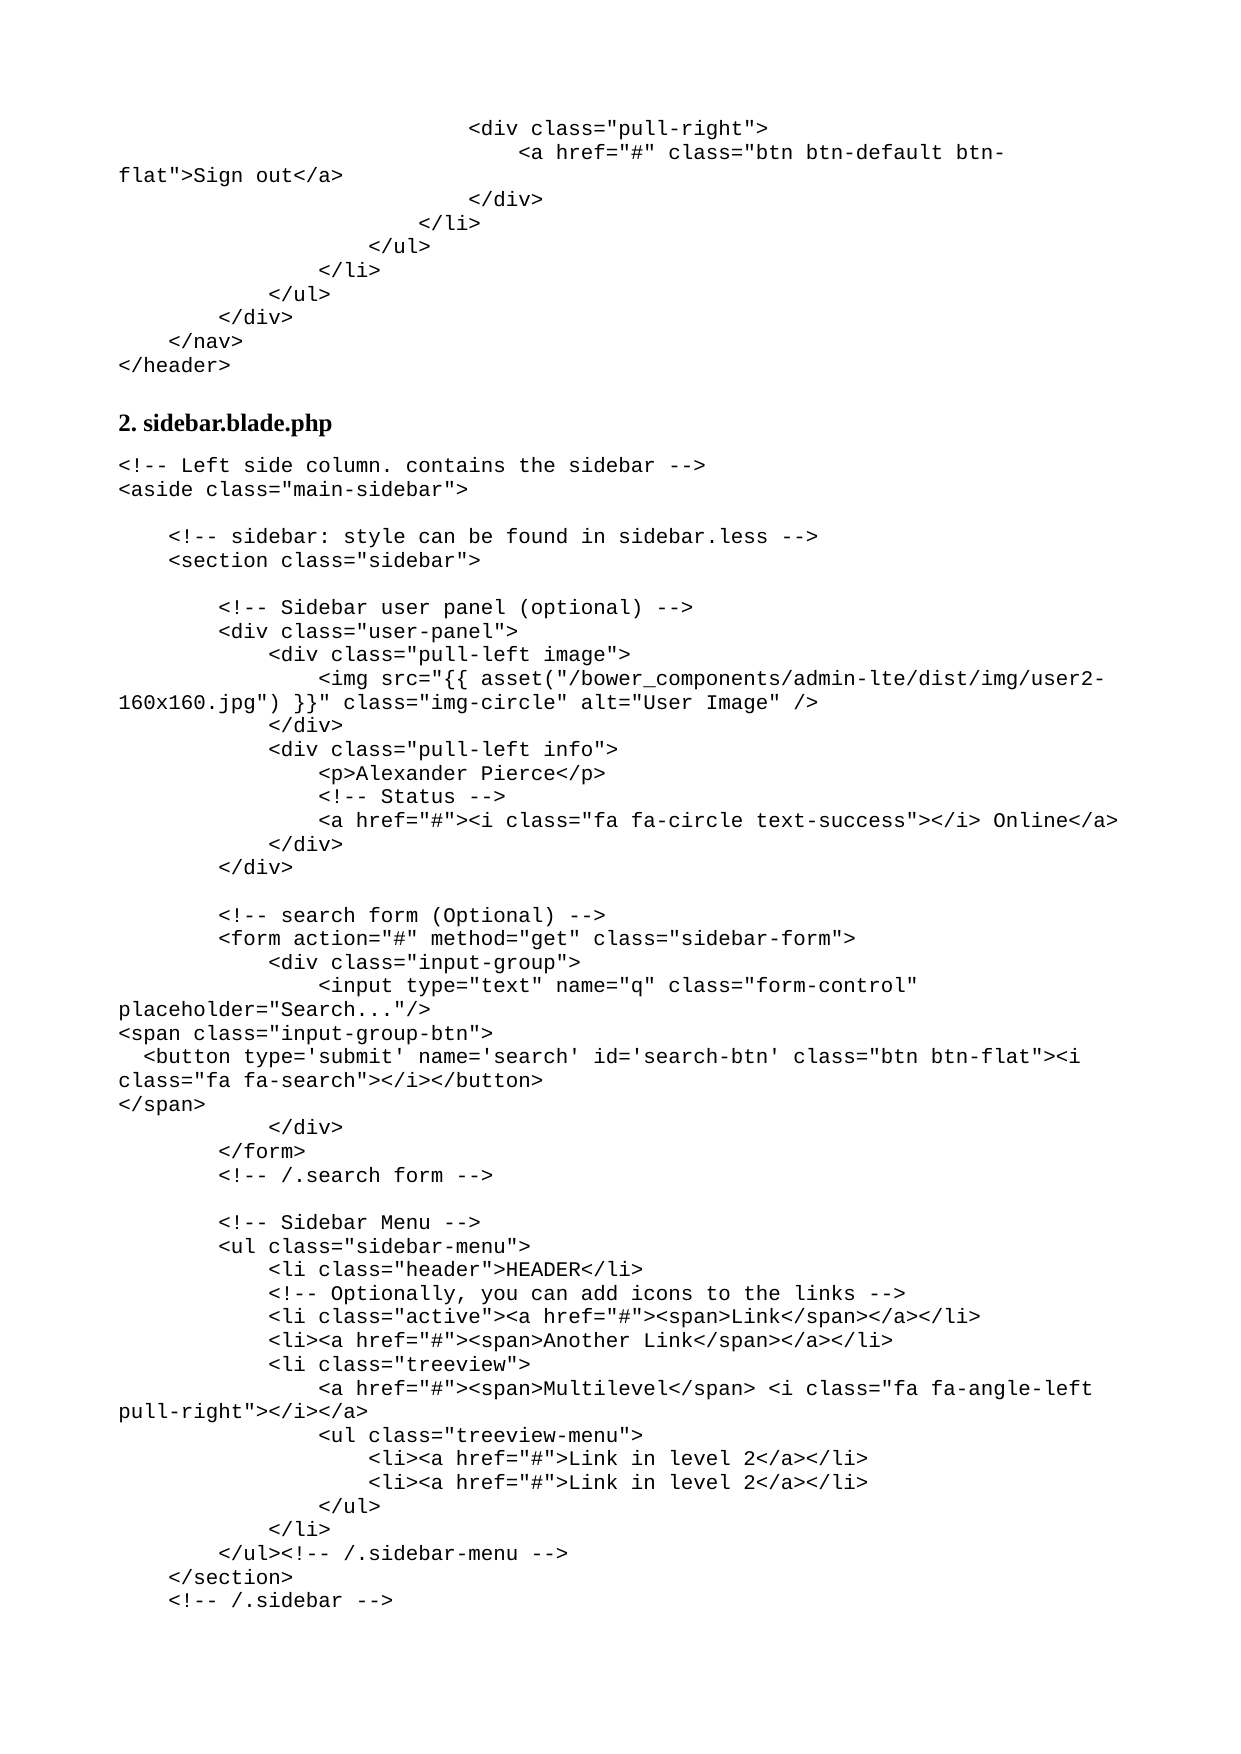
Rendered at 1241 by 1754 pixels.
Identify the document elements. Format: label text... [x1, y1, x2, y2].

text <li class="active"><a href="#"><span>Link</span></a></li> [118, 1307, 1122, 1330]
text <ul class="treeview-menu"> [118, 1425, 1122, 1448]
text <aside class="main-sidebar"> [118, 479, 1122, 503]
text </ul> [118, 284, 1122, 307]
text <li class="header">HEADER</li> [118, 1259, 1122, 1283]
text </div> [118, 857, 1122, 881]
text </span> [118, 1094, 1122, 1117]
text </nav> [118, 331, 1122, 354]
text <!-- Left side column. contains the sidebar --> [118, 455, 1122, 479]
text <li><a href="#"><span>Another Link</span></a></li> [118, 1330, 1122, 1354]
text </ul> [118, 1496, 1122, 1519]
text </div> [118, 715, 1122, 739]
text </div> [118, 1117, 1122, 1141]
text <section class="sidebar"> [118, 550, 1122, 573]
text <a href="#"><span>Multilevel</span> <i class="fa fa-angle-left pull-right"></i></a> [118, 1377, 1122, 1425]
text <li class="treeview"> [118, 1354, 1122, 1377]
text <!-- sidebar: style can be found in sidebar.less --> [118, 526, 1122, 550]
text <!-- /.search form --> [118, 1165, 1122, 1188]
text <!-- Sidebar user panel (optional) --> [118, 597, 1122, 621]
text <div class="pull-left image"> [118, 644, 1122, 668]
text </ul> [118, 236, 1122, 260]
text <img src="{{ asset("/bower_components/admin-lte/dist/img/user2-160x160.jpg") }}" class="img-circle" alt="User Image" /> [118, 668, 1122, 715]
text <!-- /.sidebar --> [118, 1590, 1122, 1614]
text <div class="user-panel"> [118, 621, 1122, 644]
text <!-- search form (Optional) --> [118, 904, 1122, 928]
text <span class="input-group-btn"> [118, 1023, 1122, 1046]
text <div class="pull-left info"> [118, 739, 1122, 763]
text 2. sidebar.blade.php [118, 408, 1122, 436]
text <ul class="sidebar-menu"> [118, 1236, 1122, 1259]
text <a href="#" class="btn btn-default btn-flat">Sign out</a> [118, 142, 1122, 189]
text </li> [118, 1519, 1122, 1543]
text </div> [118, 189, 1122, 213]
text <div class="pull-right"> [118, 118, 1122, 142]
text <!-- Status --> [118, 786, 1122, 810]
text <form action="#" method="get" class="sidebar-form"> [118, 928, 1122, 952]
text <li><a href="#">Link in level 2</a></li> [118, 1448, 1122, 1472]
text </div> [118, 834, 1122, 857]
text </div> [118, 307, 1122, 331]
text <input type="text" name="q" class="form-control" placeholder="Search..."/> [118, 976, 1122, 1023]
text <!-- Optionally, you can add icons to the links --> [118, 1283, 1122, 1307]
text </ul><!-- /.sidebar-menu --> [118, 1543, 1122, 1567]
text <li><a href="#">Link in level 2</a></li> [118, 1472, 1122, 1496]
text </li> [118, 260, 1122, 284]
text </form> [118, 1141, 1122, 1165]
text <!-- Sidebar Menu --> [118, 1212, 1122, 1236]
text <button type='submit' name='search' id='search-btn' class="btn btn-flat"><i class="fa fa-search"></i></button> [118, 1046, 1122, 1094]
text <p>Alexander Pierce</p> [118, 763, 1122, 786]
text <div class="input-group"> [118, 952, 1122, 976]
text </section> [118, 1567, 1122, 1590]
text </li> [118, 213, 1122, 236]
text <a href="#"><i class="fa fa-circle text-success"></i> Online</a> [118, 810, 1122, 834]
text </header> [118, 354, 1122, 378]
